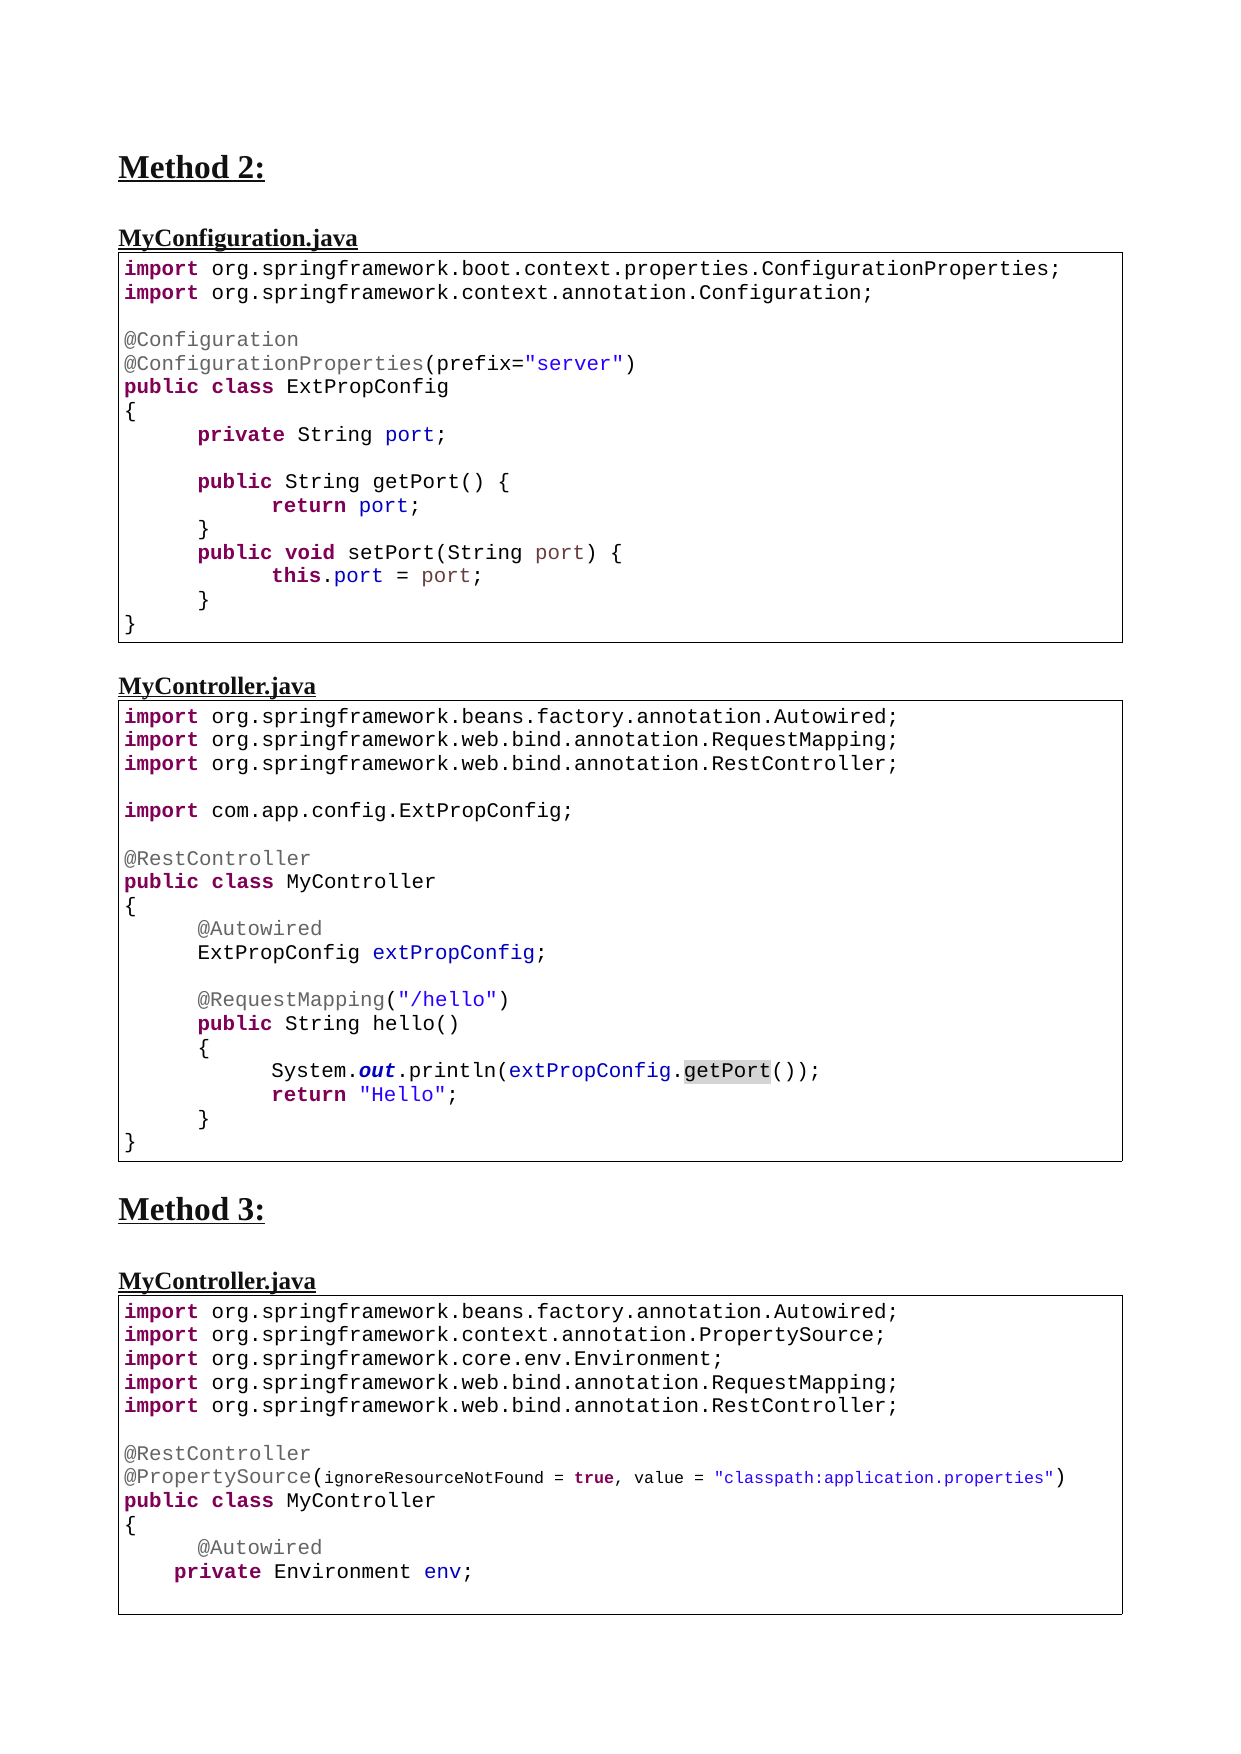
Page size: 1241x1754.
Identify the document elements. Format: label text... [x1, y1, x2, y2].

text Method 2: [118, 147, 1122, 185]
text MyConfiguration.java [118, 223, 1122, 252]
table_header import org.springframework.beans.factory.annotation.Autowired; import org.springframework.context.annotation.PropertySource; import org.springframework.core.env.Environment; import org.springframework.web.bind.annotation.RequestMapping; import org.springframework.web.bind.annotation.RestController; @RestController @PropertySource(ignoreResourceNotFound = true, value = "classpath:application.properties") public class MyController { @Autowired private Environment env; [119, 1296, 1122, 1614]
text MyController.java [118, 1266, 1122, 1295]
text MyController.java [118, 671, 1122, 700]
table_header import org.springframework.boot.context.properties.ConfigurationProperties; import org.springframework.context.annotation.Configuration; @Configuration @ConfigurationProperties(prefix="server") public class ExtPropConfig { private String port; public String getPort() { return port; } public void setPort(String port) { this.port = port; } } [119, 253, 1122, 642]
table_header import org.springframework.beans.factory.annotation.Autowired; import org.springframework.web.bind.annotation.RequestMapping; import org.springframework.web.bind.annotation.RestController; import com.app.config.ExtPropConfig; @RestController public class MyController { @Autowired ExtPropConfig extPropConfig; @RequestMapping("/hello") public String hello() { System.out.println(extPropConfig.getPort()); return "Hello"; } } [119, 701, 1122, 1161]
text Method 3: [118, 1189, 1122, 1228]
